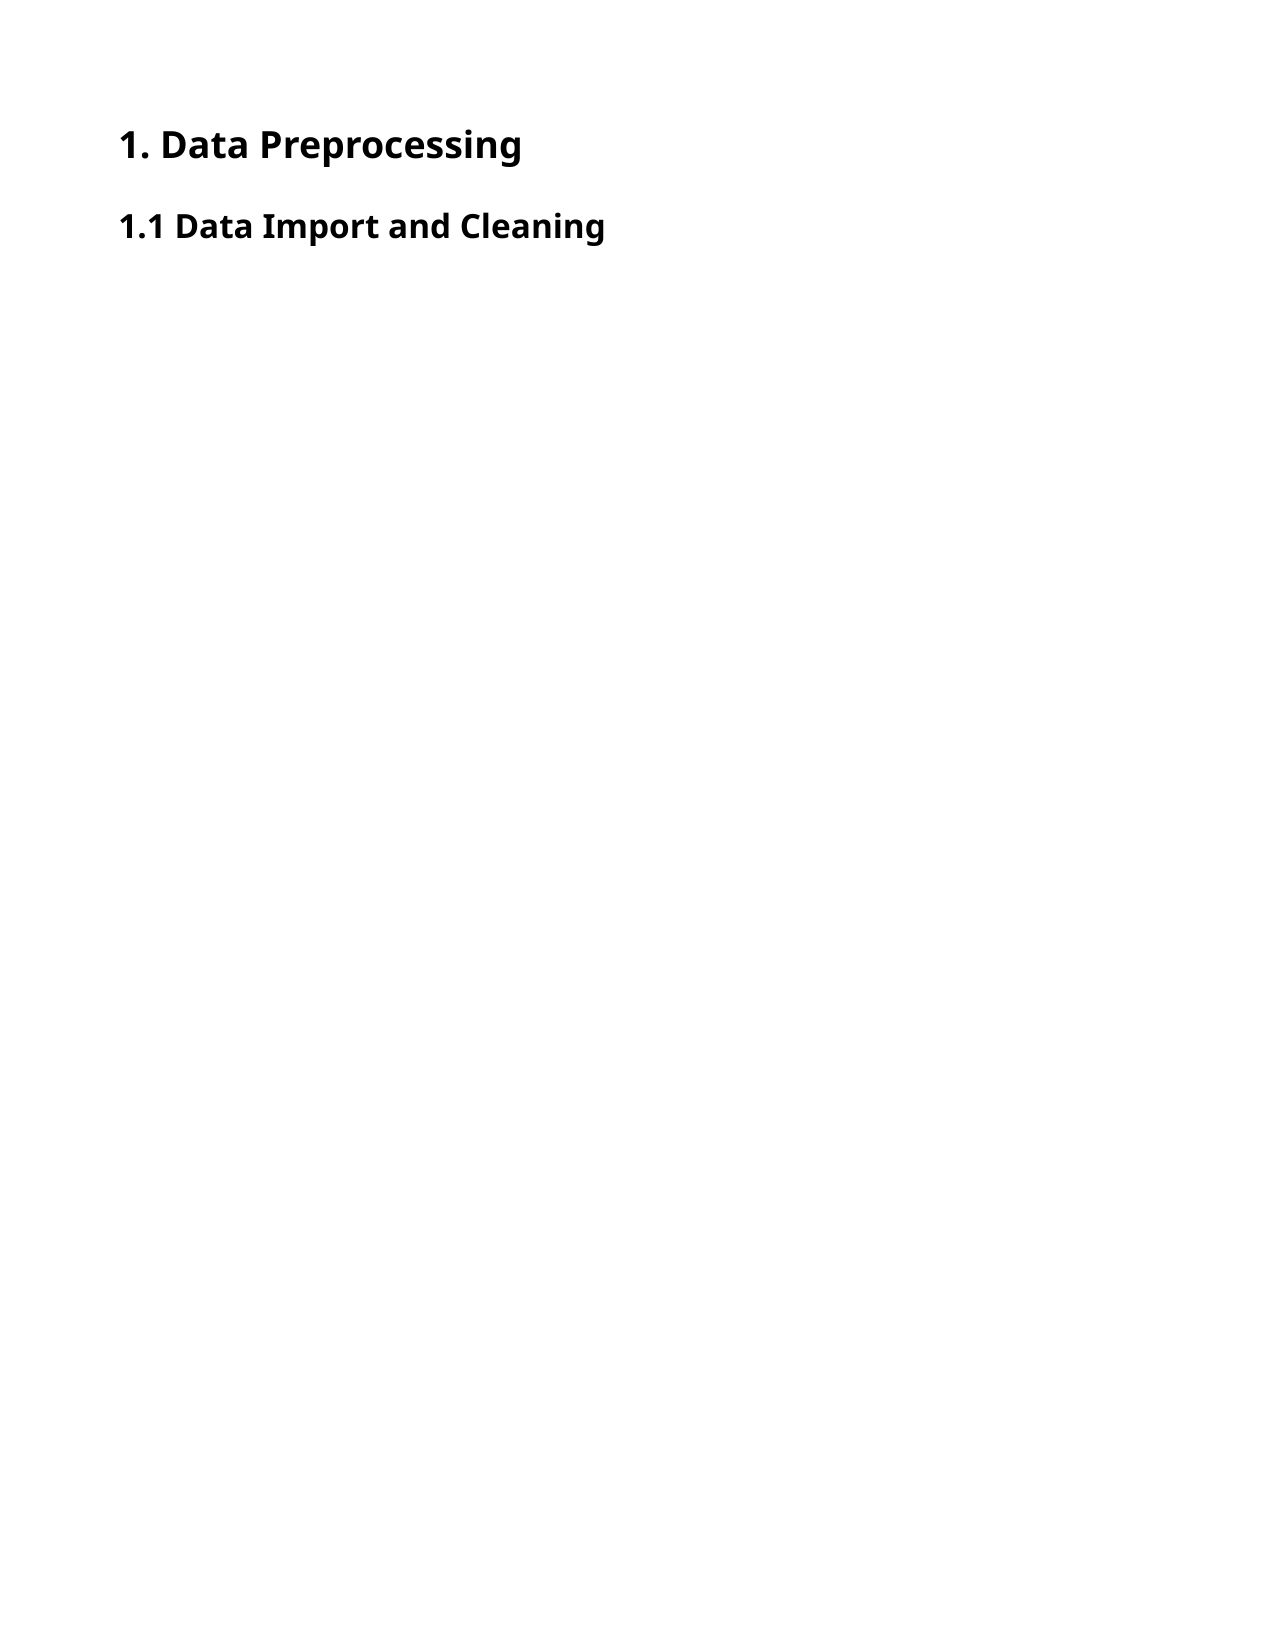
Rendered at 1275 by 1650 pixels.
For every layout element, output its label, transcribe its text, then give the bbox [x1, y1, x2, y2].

subtitle 1.1 Data Import and Cleaning [118, 202, 1157, 248]
subtitle 1. Data Preprocessing [118, 118, 1157, 169]
